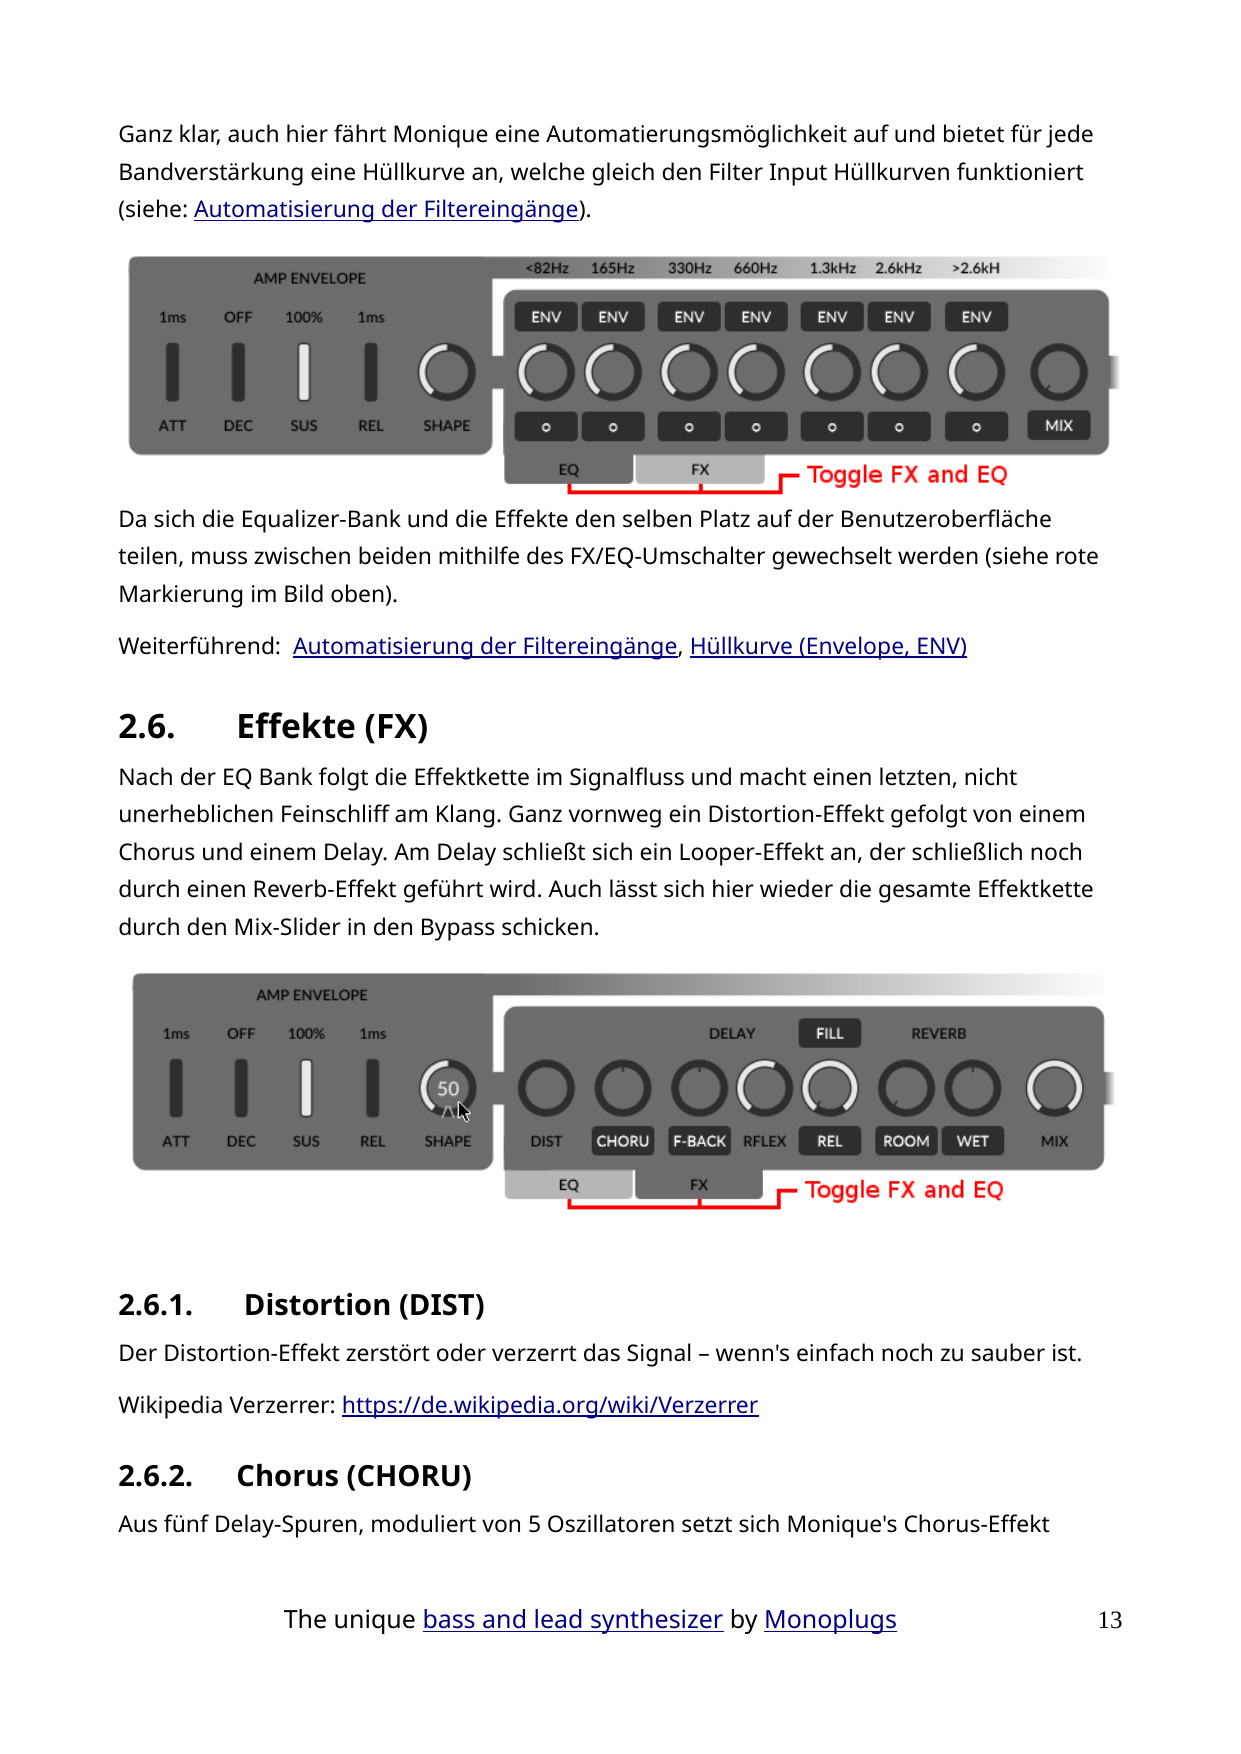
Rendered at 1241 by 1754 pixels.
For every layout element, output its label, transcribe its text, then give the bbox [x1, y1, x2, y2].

text Weiterführend: Automatisierung der Filtereingänge, Hüllkurve (Envelope, ENV) [118, 630, 1122, 661]
text Da sich die Equalizer-Bank und die Effekte den selben Platz auf der Benutzeroberfläche teilen, muss zwischen beiden mithilfe des FX/EQ-Umschalter gewechselt werden (siehe rote Markierung im Bild oben). [118, 497, 1122, 609]
subtitle Chorus (CHORU) [118, 1455, 1122, 1495]
subtitle Effekte (FX) [118, 703, 1122, 748]
text Nach der EQ Bank folgt die Effektkette im Signalfluss und macht einen letzten, nicht unerheblichen Feinschliff am Klang. Ganz vornweg ein Distortion-Effekt gefolgt von einem Chorus und einem Delay. Am Delay schließt sich ein Looper-Effekt an, der schließlich noch durch einen Reverb-Effekt geführt wird. Auch lässt sich hier wieder die gesamte Effektkette durch den Mix-Slider in den Bypass schicken. [118, 761, 1122, 942]
text Der Distortion-Effekt zerstört oder verzerrt das Signal – wenn's einfach noch zu sauber ist. [118, 1337, 1122, 1368]
text Ganz klar, auch hier fährt Monique eine Automatierungsmöglichkeit auf und bietet für jede Bandverstärkung eine Hüllkurve an, welche gleich den Filter Input Hüllkurven funktioniert (siehe: Automatisierung der Filtereingänge). [118, 118, 1122, 224]
subtitle Distortion (DIST) [118, 1284, 1122, 1324]
text Aus fünf Delay-Spuren, moduliert von 5 Oszillatoren setzt sich Monique's Chorus-Effekt [118, 1508, 1122, 1539]
text Wikipedia Verzerrer: https://de.wikipedia.org/wiki/Verzerrer [118, 1389, 1122, 1420]
picture [118, 245, 1123, 497]
picture [122, 963, 1118, 1212]
